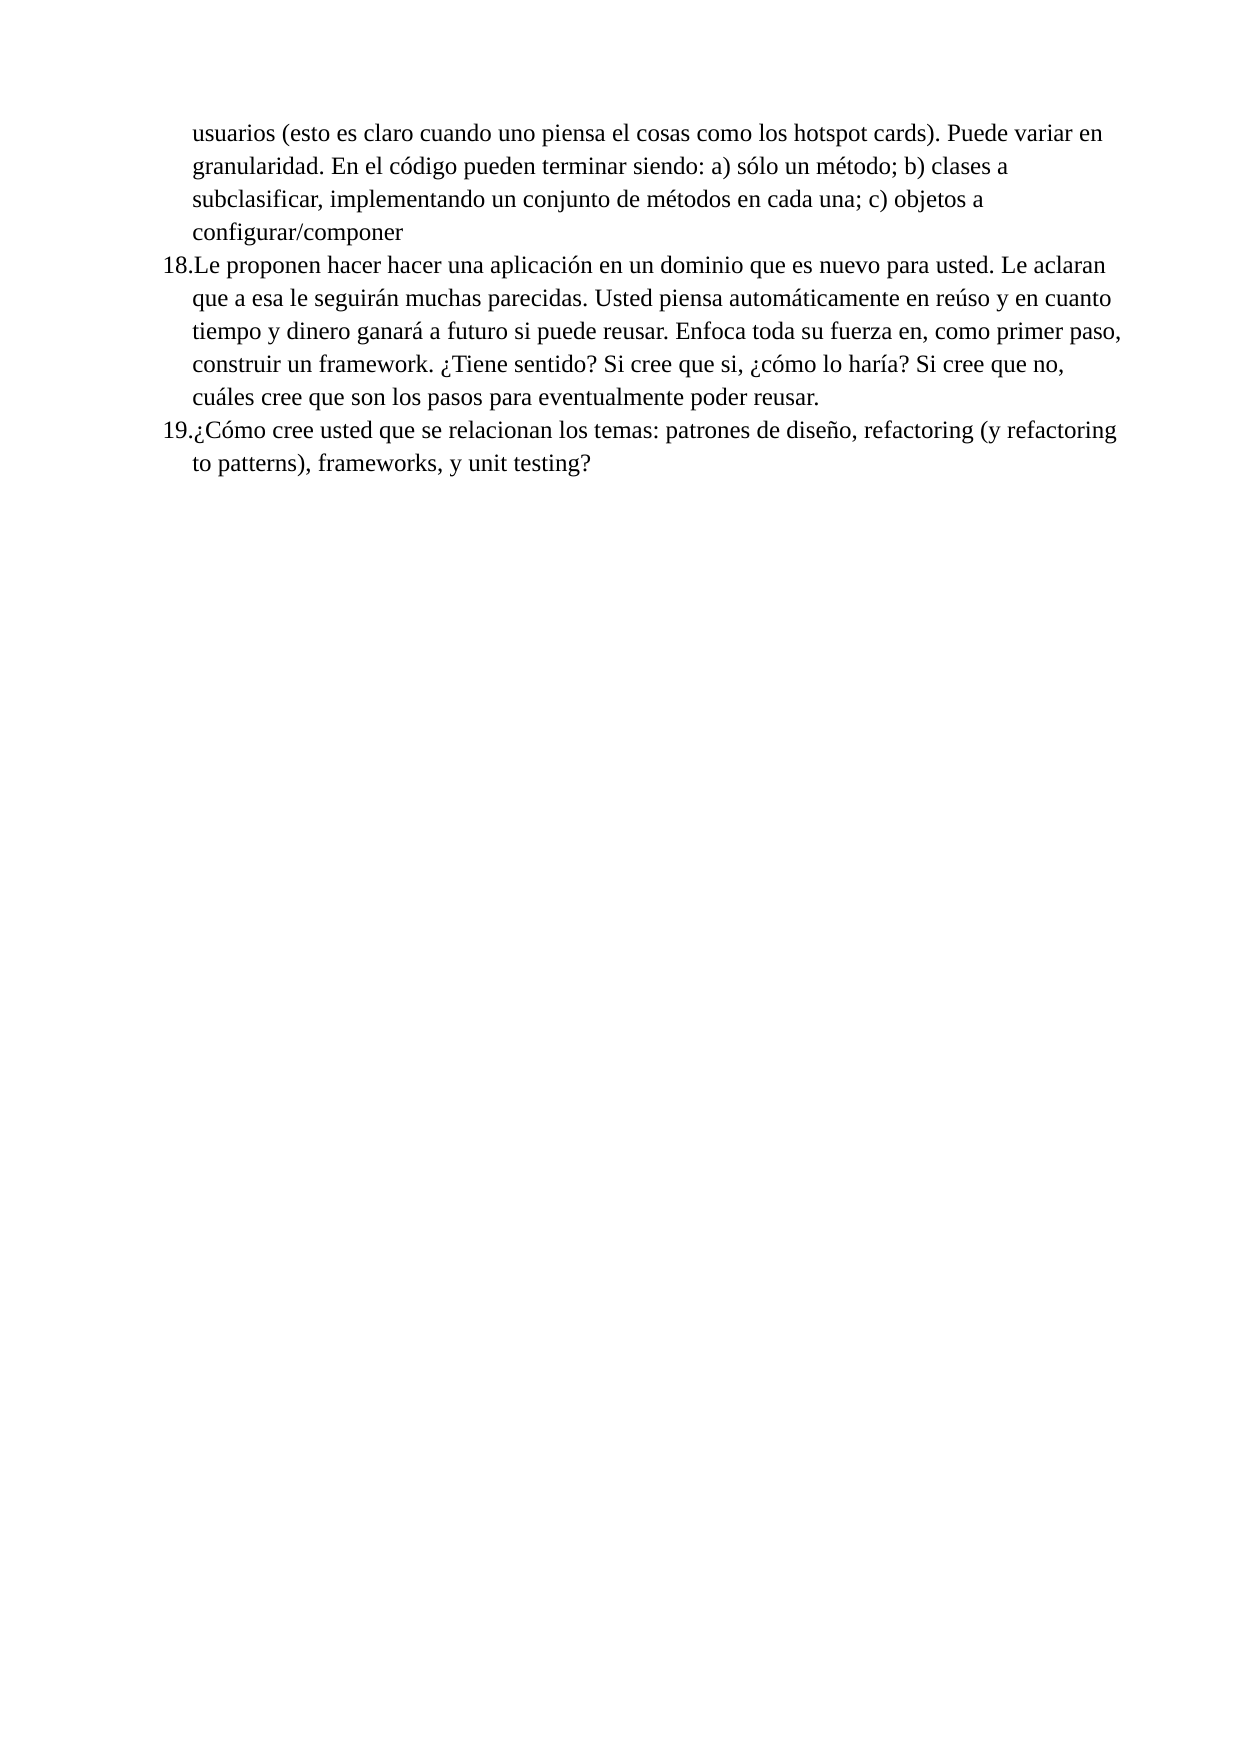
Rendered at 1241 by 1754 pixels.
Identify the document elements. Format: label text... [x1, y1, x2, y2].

list Le proponen hacer hacer una aplicación en un dominio que es nuevo para usted. Le aclaran que a esa le seguirán muchas parecidas. Usted piensa automáticamente en reúso y en cuanto tiempo y dinero ganará a futuro si puede reusar. Enfoca toda su fuerza en, como primer paso, construir un framework. ¿Tiene sentido? Si cree que si, ¿cómo lo haría? Si cree que no, cuáles cree que son los pasos para eventualmente poder reusar. [162, 250, 1122, 411]
list usuarios (esto es claro cuando uno piensa el cosas como los hotspot cards). Puede variar en granularidad. En el código pueden terminar siendo: a) sólo un método; b) clases a subclasificar, implementando un conjunto de métodos en cada una; c) objetos a configurar/componer [162, 118, 1122, 246]
list ¿Cómo cree usted que se relacionan los temas: patrones de diseño, refactoring (y refactoring to patterns), frameworks, y unit testing? [162, 415, 1122, 477]
